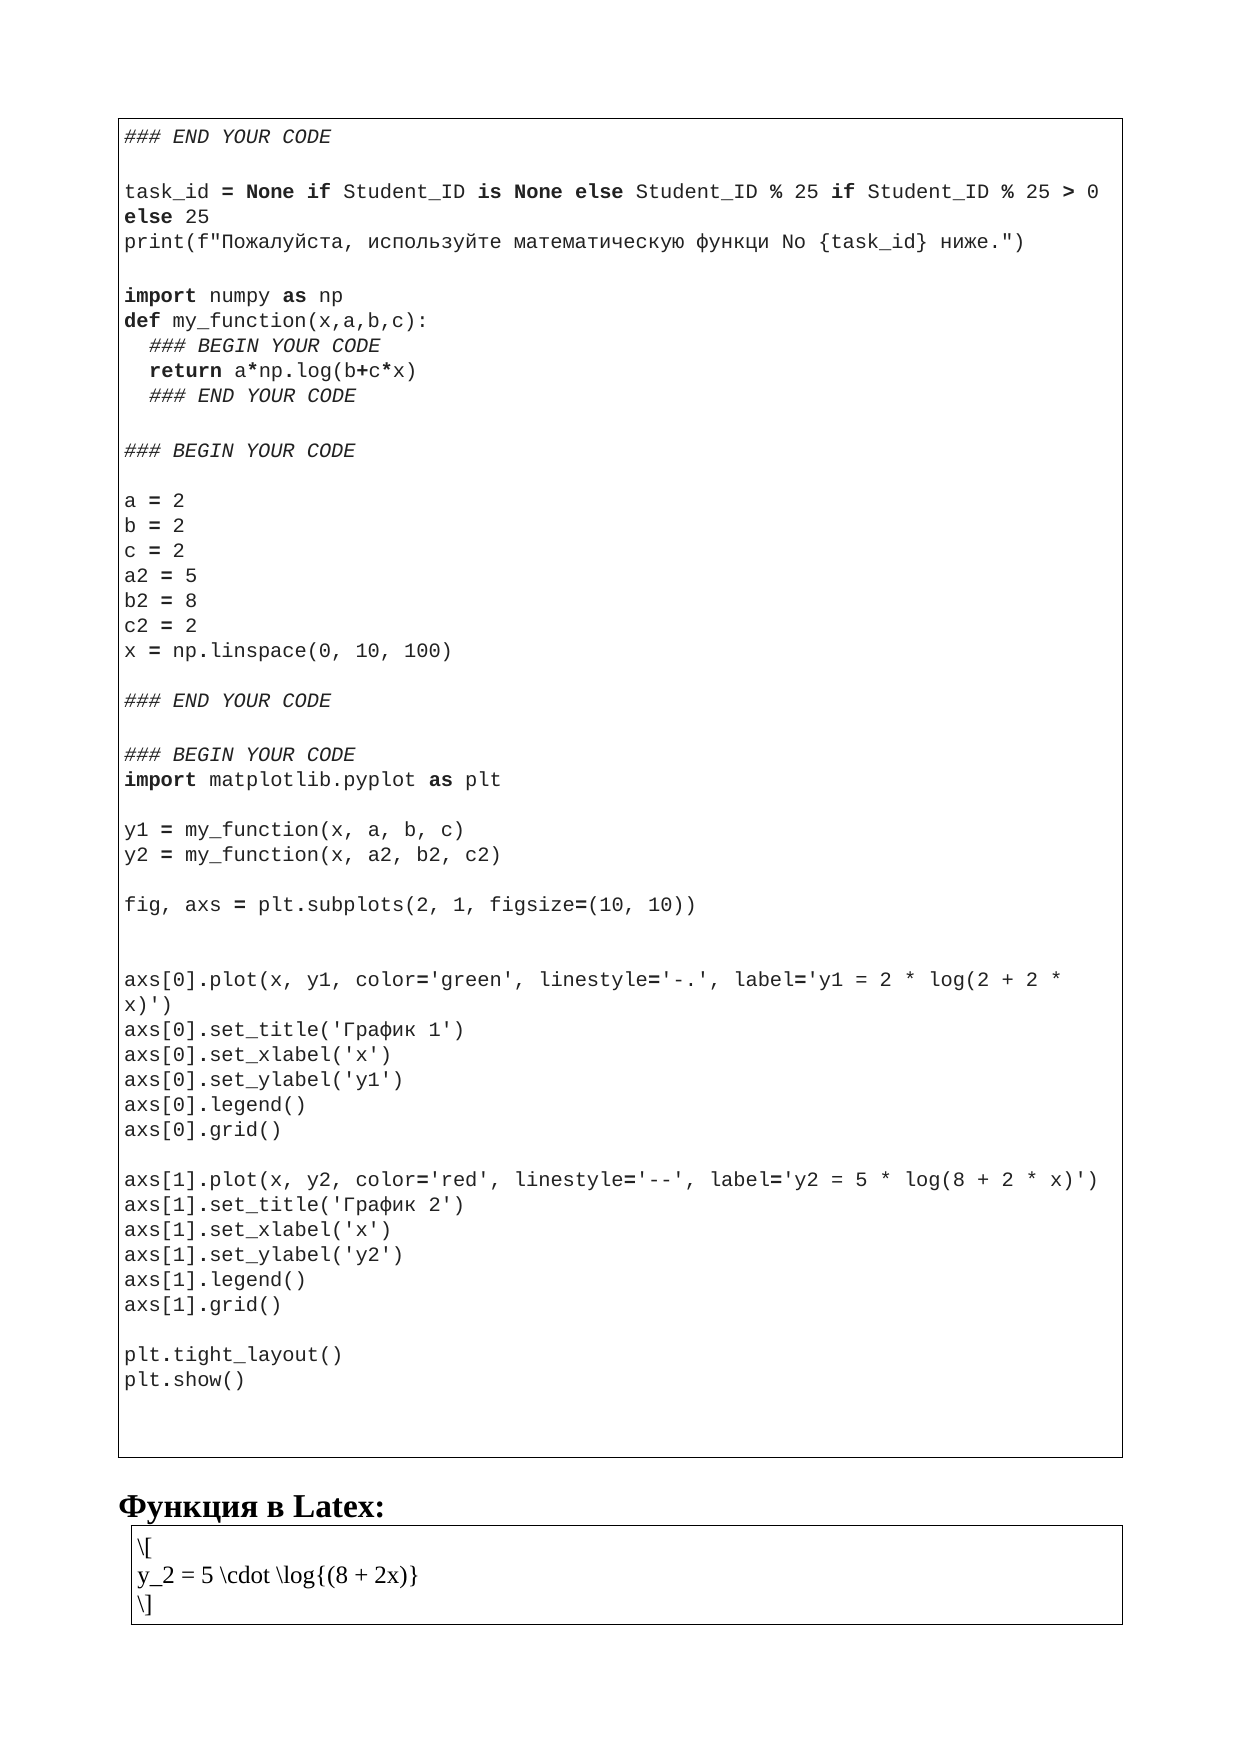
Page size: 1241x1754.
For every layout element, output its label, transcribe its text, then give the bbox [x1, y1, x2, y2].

table_header ### END YOUR CODE task_id = None if Student_ID is None else Student_ID % 25 if Student_ID % 25 > 0 else 25 print(f"Пожалуйста, используйте математическую функци No {task_id} ниже.") import numpy as np def my_function(x,a,b,c): ### BEGIN YOUR CODE return a*np.log(b+c*x) ### END YOUR CODE ### BEGIN YOUR CODE a = 2 b = 2 c = 2 a2 = 5 b2 = 8 c2 = 2 x = np.linspace(0, 10, 100) ### END YOUR CODE ### BEGIN YOUR CODE import matplotlib.pyplot as plt y1 = my_function(x, a, b, c) y2 = my_function(x, a2, b2, c2) fig, axs = plt.subplots(2, 1, figsize=(10, 10)) axs[0].plot(x, y1, color='green', linestyle='-.', label='y1 = 2 * log(2 + 2 * x)') axs[0].set_title('График 1') axs[0].set_xlabel('x') axs[0].set_ylabel('y1') axs[0].legend() axs[0].grid() axs[1].plot(x, y2, color='red', linestyle='--', label='y2 = 5 * log(8 + 2 * x)') axs[1].set_title('График 2') axs[1].set_xlabel('x') axs[1].set_ylabel('y2') axs[1].legend() axs[1].grid() plt.tight_layout() plt.show() [119, 119, 1122, 1457]
table_header \[ y_2 = 5 \cdot \log{(8 + 2x)} \] [132, 1526, 1122, 1624]
text Функция в Latex: [118, 1487, 1122, 1525]
